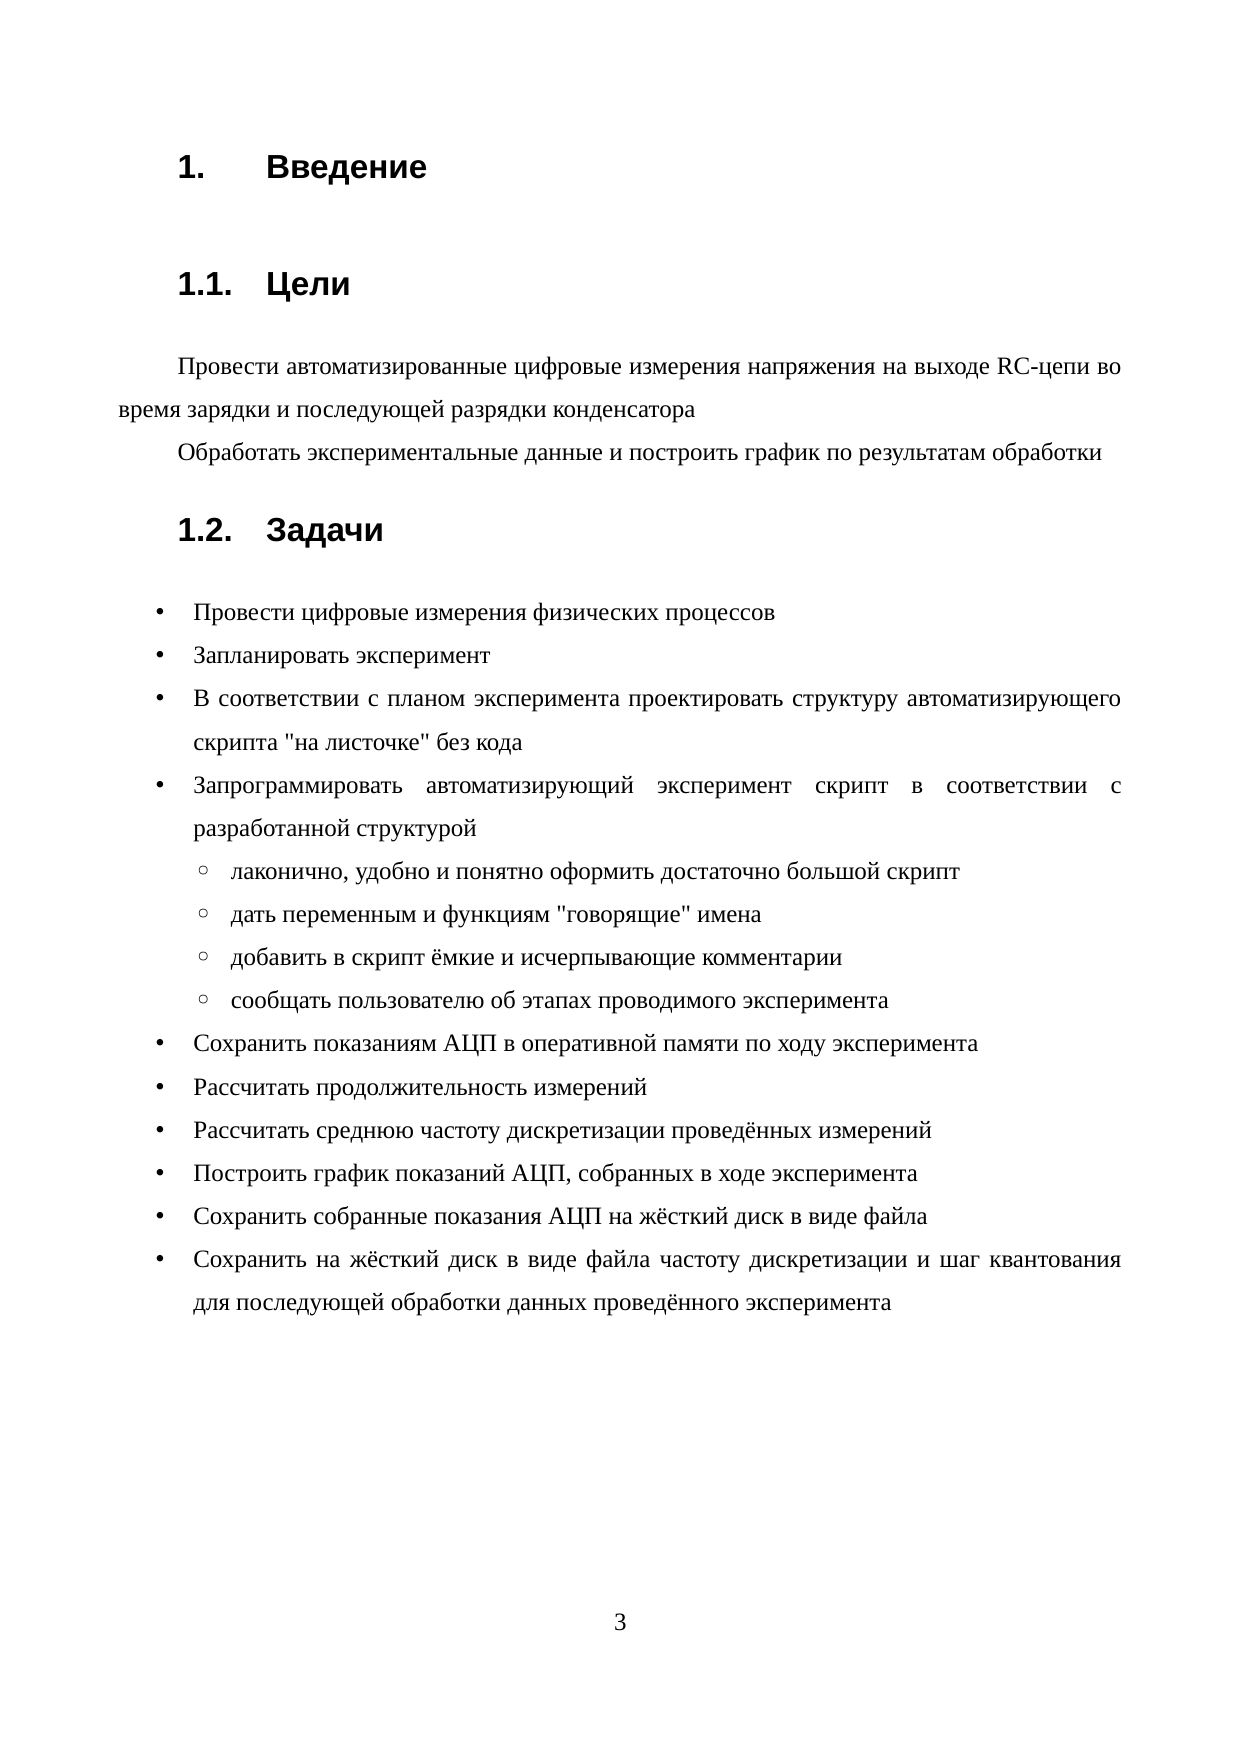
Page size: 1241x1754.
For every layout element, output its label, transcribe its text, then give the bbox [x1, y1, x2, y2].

list Запрограммировать автоматизирующий эксперимент скрипт в соответствии с разработанной структурой [156, 770, 1122, 842]
list Запланировать эксперимент [156, 640, 1122, 669]
list Рассчитать среднюю частоту дискретизации проведённых измерений [156, 1115, 1122, 1143]
list В соответствии с планом эксперимента проектировать структуру автоматизирующего скрипта "на листочке" без кода [156, 683, 1122, 755]
list Рассчитать продолжительность измерений [156, 1072, 1122, 1100]
subtitle Цели [118, 264, 1122, 303]
list Построить график показаний АЦП, собранных в ходе эксперимента [156, 1158, 1122, 1187]
list Провести цифровые измерения физических процессов [156, 597, 1122, 626]
subtitle Задачи [118, 510, 1122, 548]
list дать переменным и функциям "говорящие" имена [193, 899, 1122, 928]
text Провести автоматизированные цифровые измерения напряжения на выходе RC-цепи во время зарядки и последующей разрядки конденсатора [118, 351, 1122, 423]
list сообщать пользователю об этапах проводимого эксперимента [193, 985, 1122, 1014]
subtitle Введение [118, 148, 1122, 186]
list Сохранить на жёсткий диск в виде файла частоту дискретизации и шаг квантования для последующей обработки данных проведённого эксперимента [156, 1244, 1122, 1316]
list добавить в скрипт ёмкие и исчерпывающие комментарии [193, 942, 1122, 971]
list лаконично, удобно и понятно оформить достаточно большой скрипт [193, 856, 1122, 885]
list Сохранить показаниям АЦП в оперативной памяти по ходу эксперимента [156, 1028, 1122, 1057]
text Обработать экспериментальные данные и построить график по результатам обработки [118, 437, 1122, 466]
list Сохранить собранные показания АЦП на жёсткий диск в виде файла [156, 1201, 1122, 1230]
